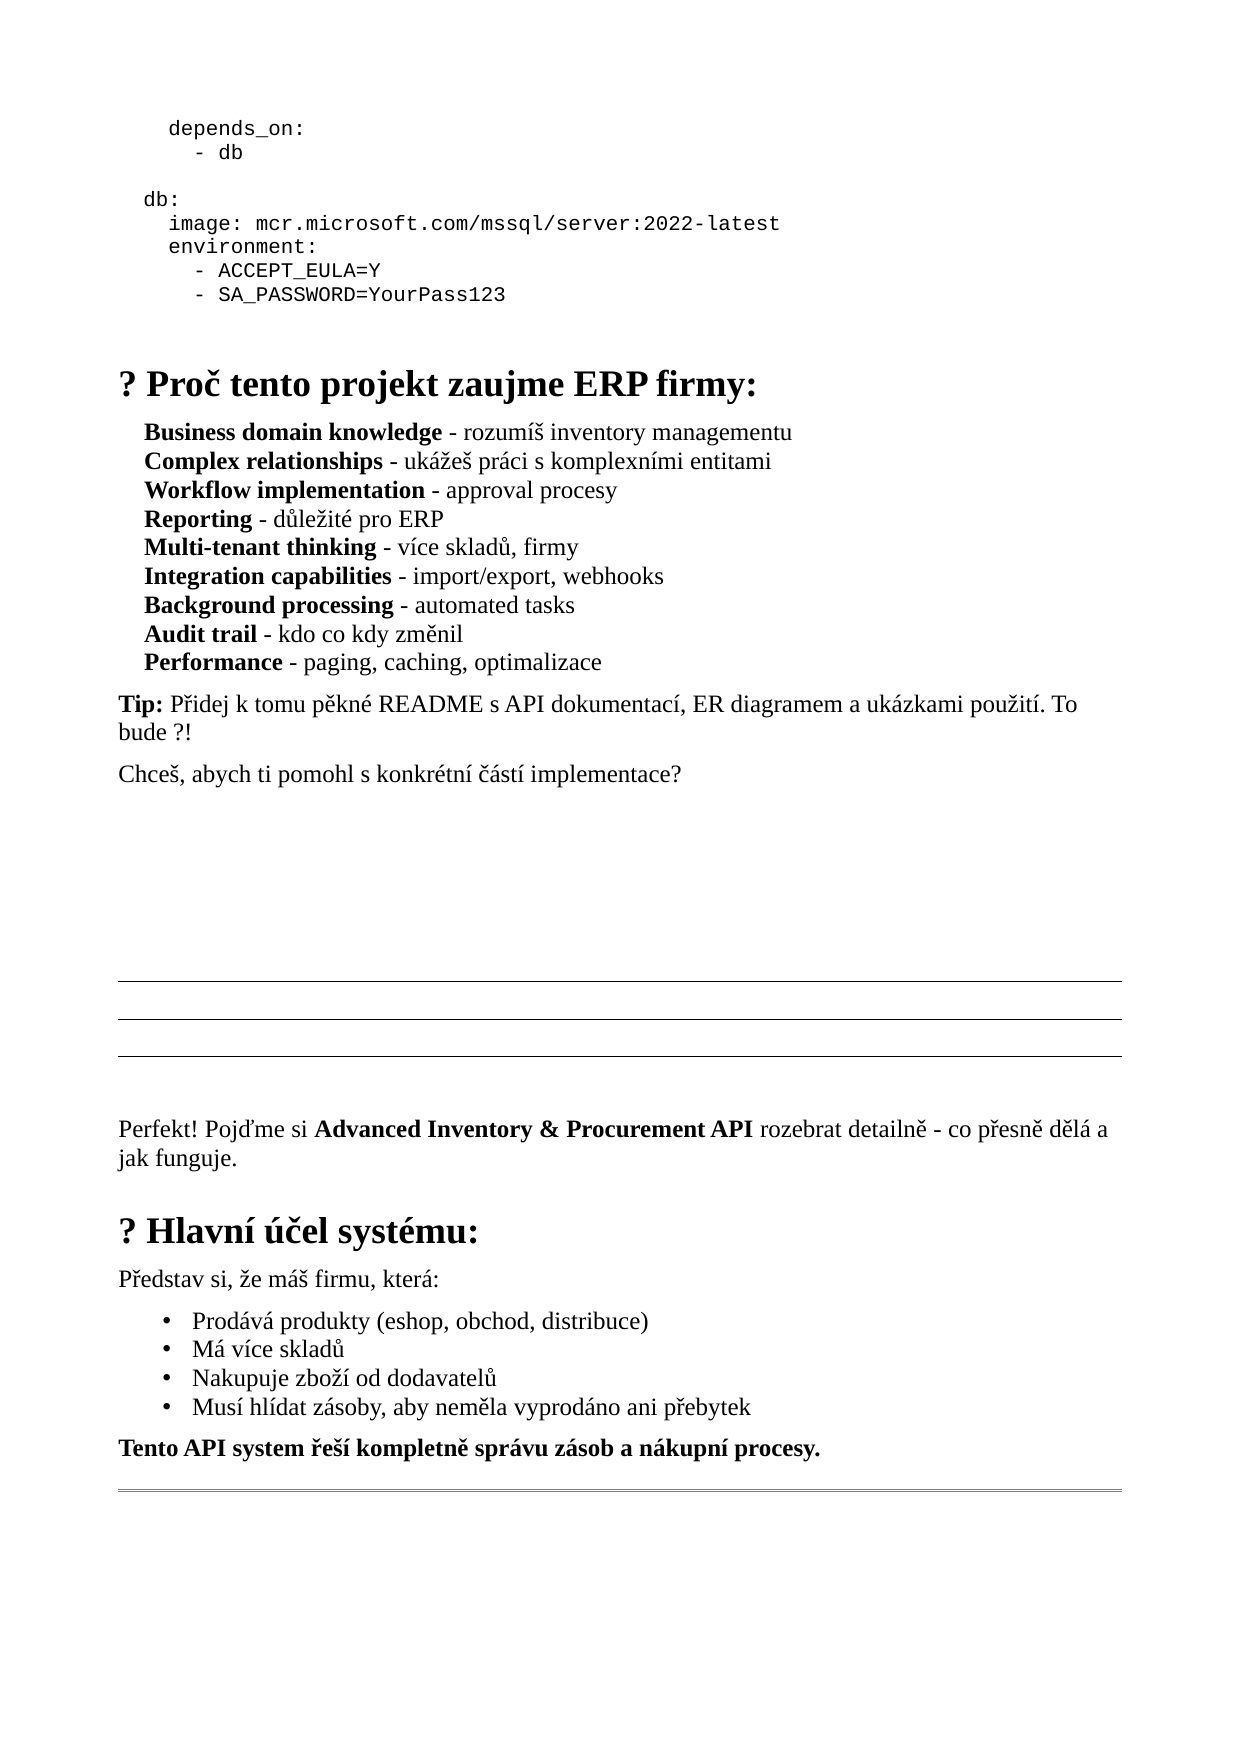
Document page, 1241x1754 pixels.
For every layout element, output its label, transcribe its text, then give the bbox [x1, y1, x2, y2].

list Musí hlídat zásoby, aby neměla vyprodáno ani přebytek [162, 1392, 1122, 1421]
list Má více skladů [162, 1334, 1122, 1363]
text - db [118, 142, 1122, 165]
text depends_on: [118, 118, 1122, 142]
list Prodává produkty (eshop, obchod, distribuce) [162, 1306, 1122, 1334]
subtitle ? Proč tento projekt zaujme ERP firmy: [118, 362, 1122, 405]
text Tip: Přidej k tomu pěkné README s API dokumentací, ER diagramem a ukázkami použití. To bude ?! [118, 689, 1122, 746]
text environment: [118, 236, 1122, 260]
text Představ si, že máš firmu, která: [118, 1264, 1122, 1293]
text ✅ Business domain knowledge - rozumíš inventory managementu ✅ Complex relationships - ukážeš práci s komplexními entitami ✅ Workflow implementation - approval procesy ✅ Reporting - důležité pro ERP ✅ Multi-tenant thinking - více skladů, firmy ✅ Integration capabilities - import/export, webhooks ✅ Background processing - automated tasks ✅ Audit trail - kdo co kdy změnil ✅ Performance - paging, caching, optimalizace [118, 417, 1122, 676]
text db: [118, 189, 1122, 213]
text - SA_PASSWORD=YourPass123 [118, 284, 1122, 307]
text Perfekt! Pojďme si Advanced Inventory & Procurement API rozebrat detailně - co přesně dělá a jak funguje. [118, 1114, 1122, 1171]
list Nakupuje zboží od dodavatelů [162, 1363, 1122, 1392]
text Tento API system řeší kompletně správu zásob a nákupní procesy. [118, 1433, 1122, 1462]
text image: mcr.microsoft.com/mssql/server:2022-latest [118, 213, 1122, 236]
subtitle ? Hlavní účel systému: [118, 1209, 1122, 1252]
text Chceš, abych ti pomohl s konkrétní částí implementace? [118, 759, 1122, 787]
text - ACCEPT_EULA=Y [118, 260, 1122, 284]
